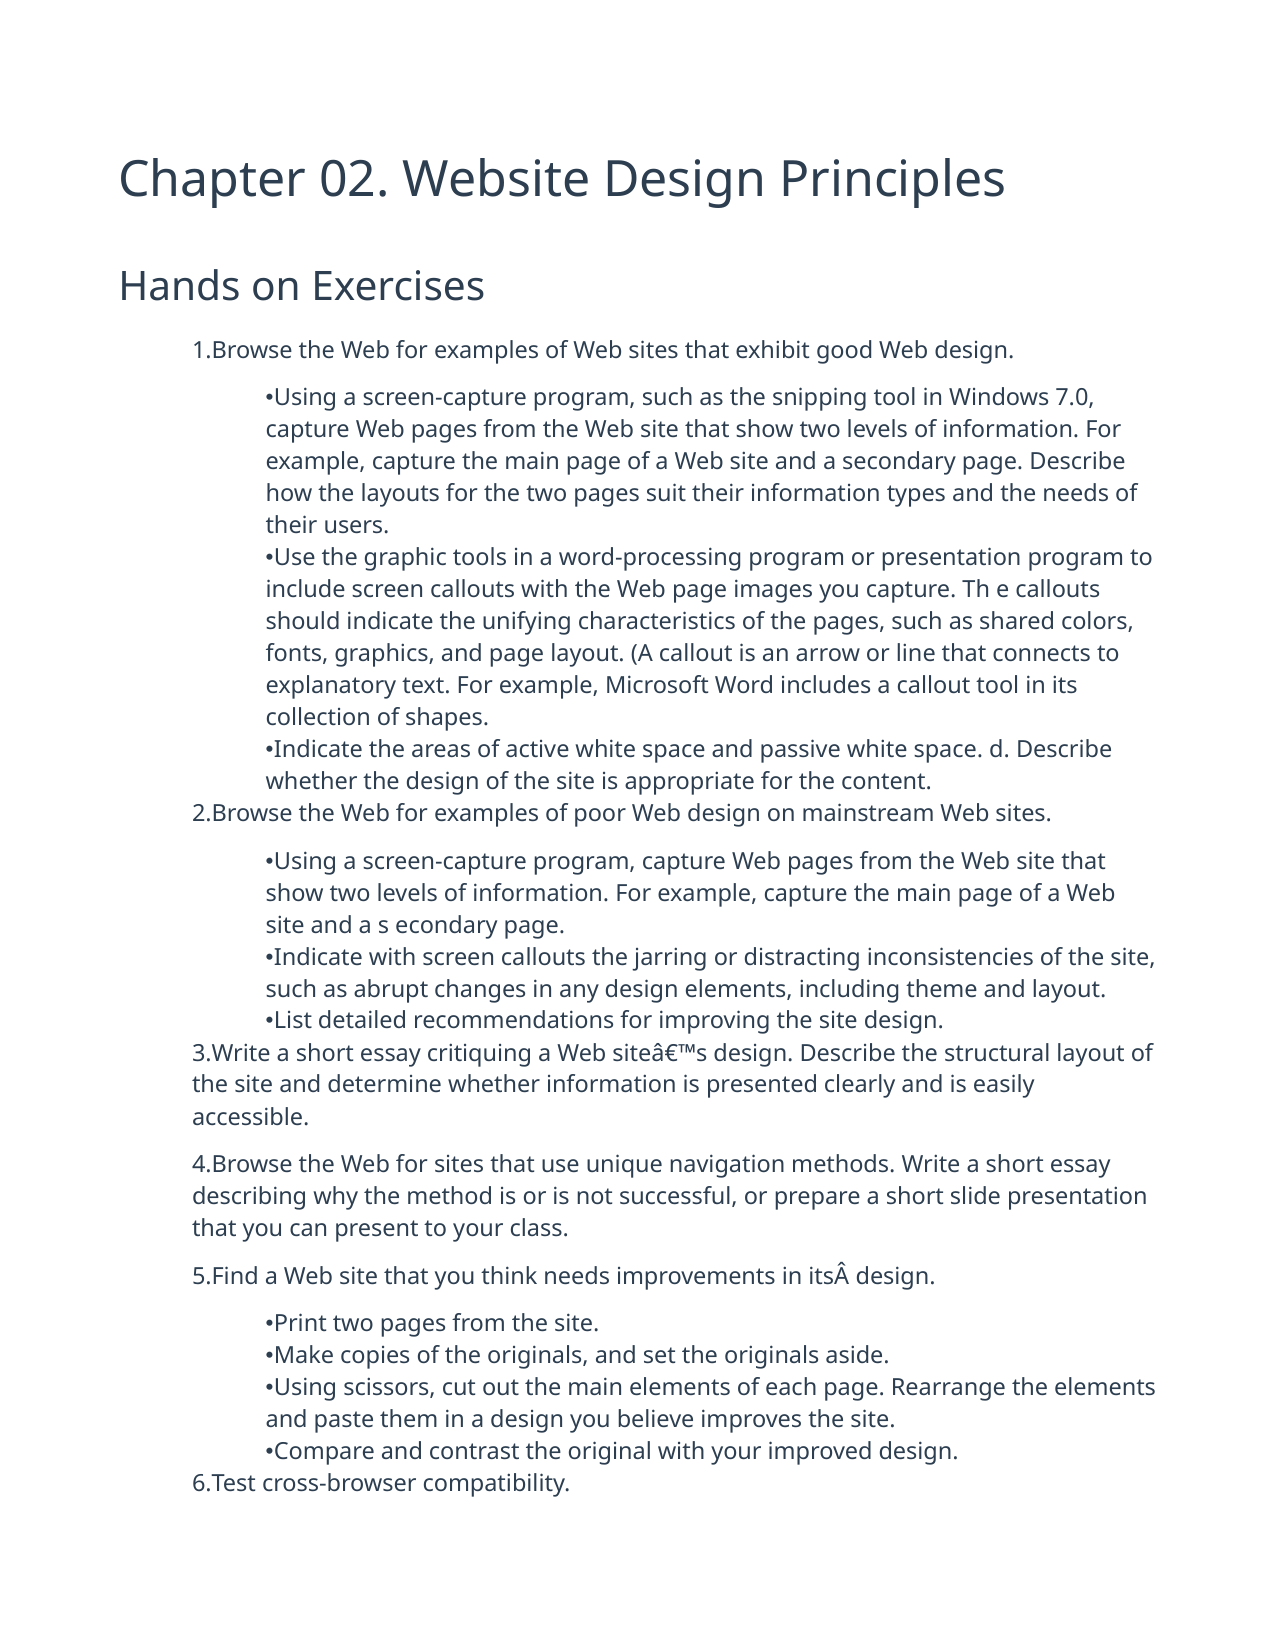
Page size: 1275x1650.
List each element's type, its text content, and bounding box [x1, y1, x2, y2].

list Indicate the areas of active white space and passive white space. d. Describe whether the design of the site is appropriate for the content. [118, 732, 1157, 796]
list Using a screen-capture program, such as the snipping tool in Windows 7.0, capture Web pages from the Web site that show two levels of information. For example, capture the main page of a Web site and a secondary page. Describe how the layouts for the two pages suit their information types and the needs of their users. [118, 381, 1157, 541]
list Using a screen-capture program, capture Web pages from the Web site that show two levels of information. For example, capture the main page of a Web site and a s econdary page. [118, 844, 1157, 940]
list Use the graphic tools in a word-processing program or presentation program to include screen callouts with the Web page images you capture. Th e callouts should indicate the unifying characteristics of the pages, such as shared colors, fonts, graphics, and page layout. (A callout is an arrow or line that connects to explanatory text. For example, Microsoft Word includes a callout tool in its collection of shapes. [118, 541, 1157, 732]
list Write a short essay critiquing a Web siteâ€™s design. Describe the structural layout of the site and determine whether information is presented clearly and is easily accessible. [118, 1036, 1157, 1132]
list Test cross-browser compatibility. [118, 1466, 1157, 1498]
list Make copies of the originals, and set the originals aside. [118, 1338, 1157, 1371]
subtitle Chapter 02. Website Design Principles [118, 143, 1157, 211]
list Indicate with screen callouts the jarring or distracting inconsistencies of the site, such as abrupt changes in any design elements, including theme and layout. [118, 940, 1157, 1004]
list Find a Web site that you think needs improvements in itsÂ design. [118, 1259, 1157, 1291]
list List detailed recommendations for improving the site design. [118, 1004, 1157, 1036]
list Using scissors, cut out the main elements of each page. Rearrange the elements and paste them in a design you believe improves the site. [118, 1371, 1157, 1434]
list Compare and contrast the original with your improved design. [118, 1434, 1157, 1466]
list Browse the Web for sites that use unique navigation methods. Write a short essay describing why the method is or is not successful, or prepare a short slide presentation that you can present to your class. [118, 1147, 1157, 1243]
list Browse the Web for examples of Web sites that exhibit good Web design. [118, 333, 1157, 365]
list Browse the Web for examples of poor Web design on mainstream Web sites. [118, 796, 1157, 828]
list Print two pages from the site. [118, 1307, 1157, 1338]
subtitle Hands on Exercises [118, 257, 1157, 312]
